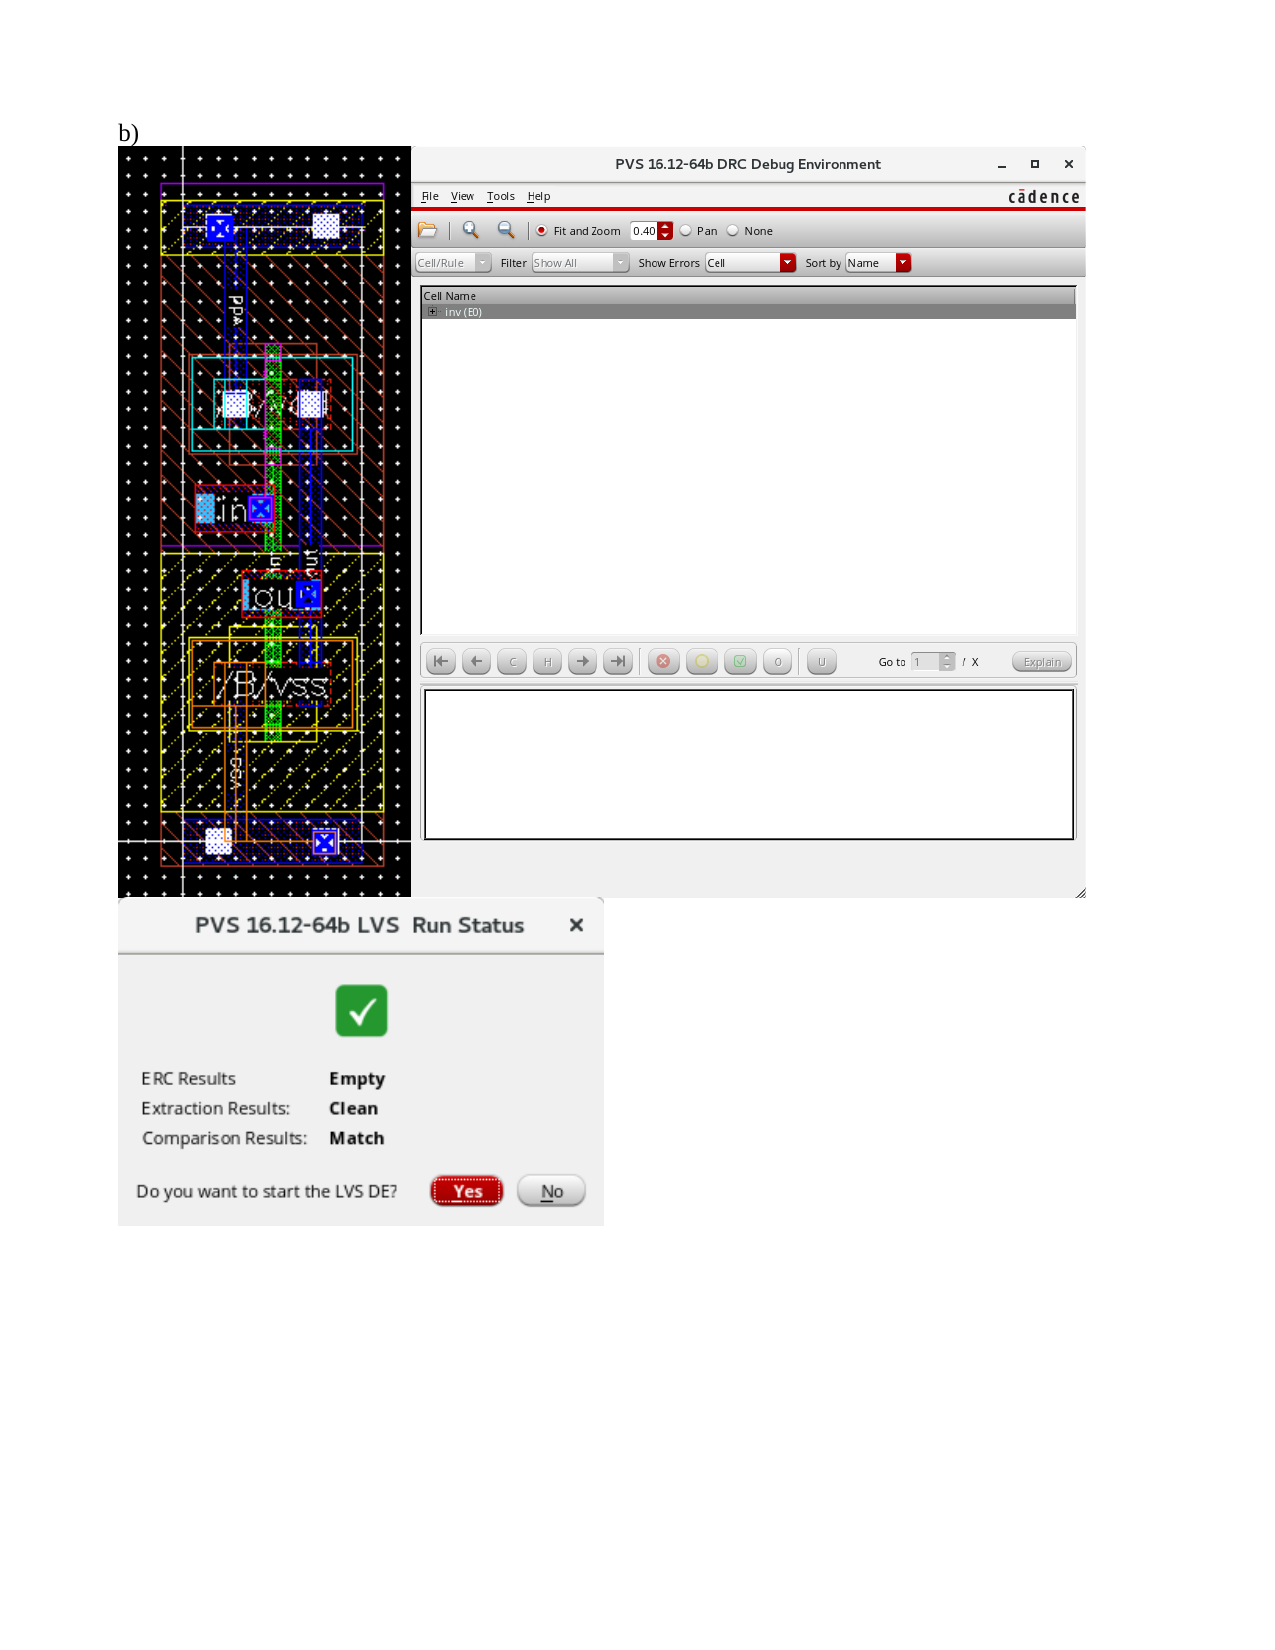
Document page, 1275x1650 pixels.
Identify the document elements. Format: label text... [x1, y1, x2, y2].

text b) [118, 118, 1157, 147]
picture [118, 146, 1086, 1226]
